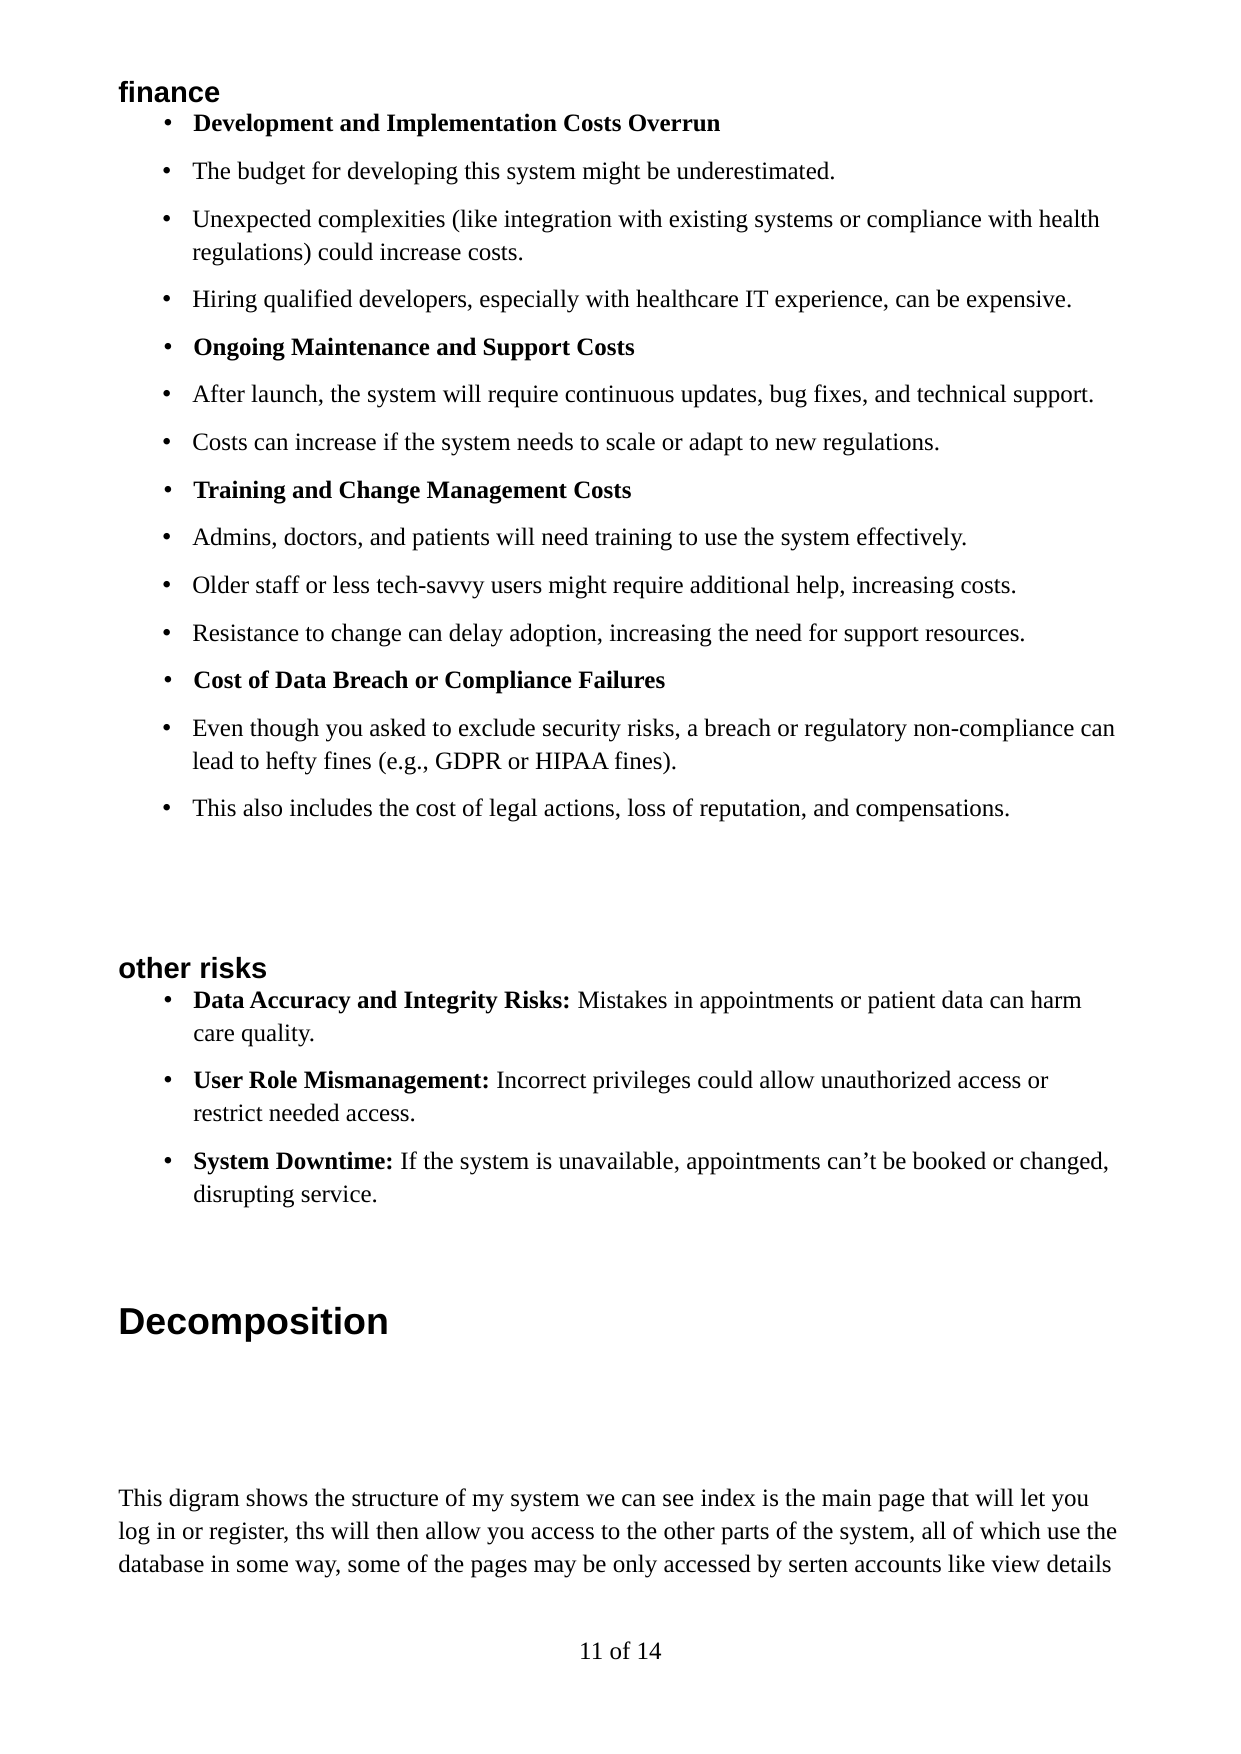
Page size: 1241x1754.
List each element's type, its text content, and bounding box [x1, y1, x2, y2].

list The budget for developing this system might be underestimated. [162, 156, 1122, 185]
list Ongoing Maintenance and Support Costs [164, 332, 1122, 361]
list Even though you asked to exclude security risks, a breach or regulatory non-compliance can lead to hefty fines (e.g., GDPR or HIPAA fines). [162, 713, 1122, 774]
list Data Accuracy and Integrity Risks: Mistakes in appointments or patient data can harm care quality. [164, 985, 1122, 1047]
subtitle Decomposition [118, 1299, 1122, 1342]
list After launch, the system will require continuous updates, bug fixes, and technical support. [162, 379, 1122, 408]
list Unexpected complexities (like integration with existing systems or compliance with health regulations) could increase costs. [162, 204, 1122, 266]
list Cost of Data Breach or Compliance Failures [164, 665, 1122, 694]
list User Role Mismanagement: Incorrect privileges could allow unauthorized access or restrict needed access. [164, 1066, 1122, 1127]
list This also includes the cost of legal actions, loss of reputation, and compensations. [162, 793, 1122, 822]
list System Downtime: If the system is unavailable, appointments can’t be booked or changed, disrupting service. [164, 1146, 1122, 1208]
list Hiring qualified developers, especially with healthcare IT experience, can be expensive. [162, 284, 1122, 313]
subtitle other risks [118, 951, 1122, 985]
text This digram shows the structure of my system we can see index is the main page that will let you log in or register, ths will then allow you access to the other parts of the system, all of which use the database in some way, some of the pages may be only accessed by serten accounts like view details [118, 1483, 1122, 1578]
subtitle finance [118, 75, 1122, 108]
list Development and Implementation Costs Overrun [164, 108, 1122, 137]
list Training and Change Management Costs [164, 475, 1122, 503]
list Resistance to change can delay adoption, increasing the need for support resources. [162, 618, 1122, 646]
list Costs can increase if the system needs to scale or adapt to new regulations. [162, 427, 1122, 456]
list Admins, doctors, and patients will need training to use the system effectively. [162, 522, 1122, 551]
list Older staff or less tech-savvy users might require additional help, increasing costs. [162, 570, 1122, 599]
